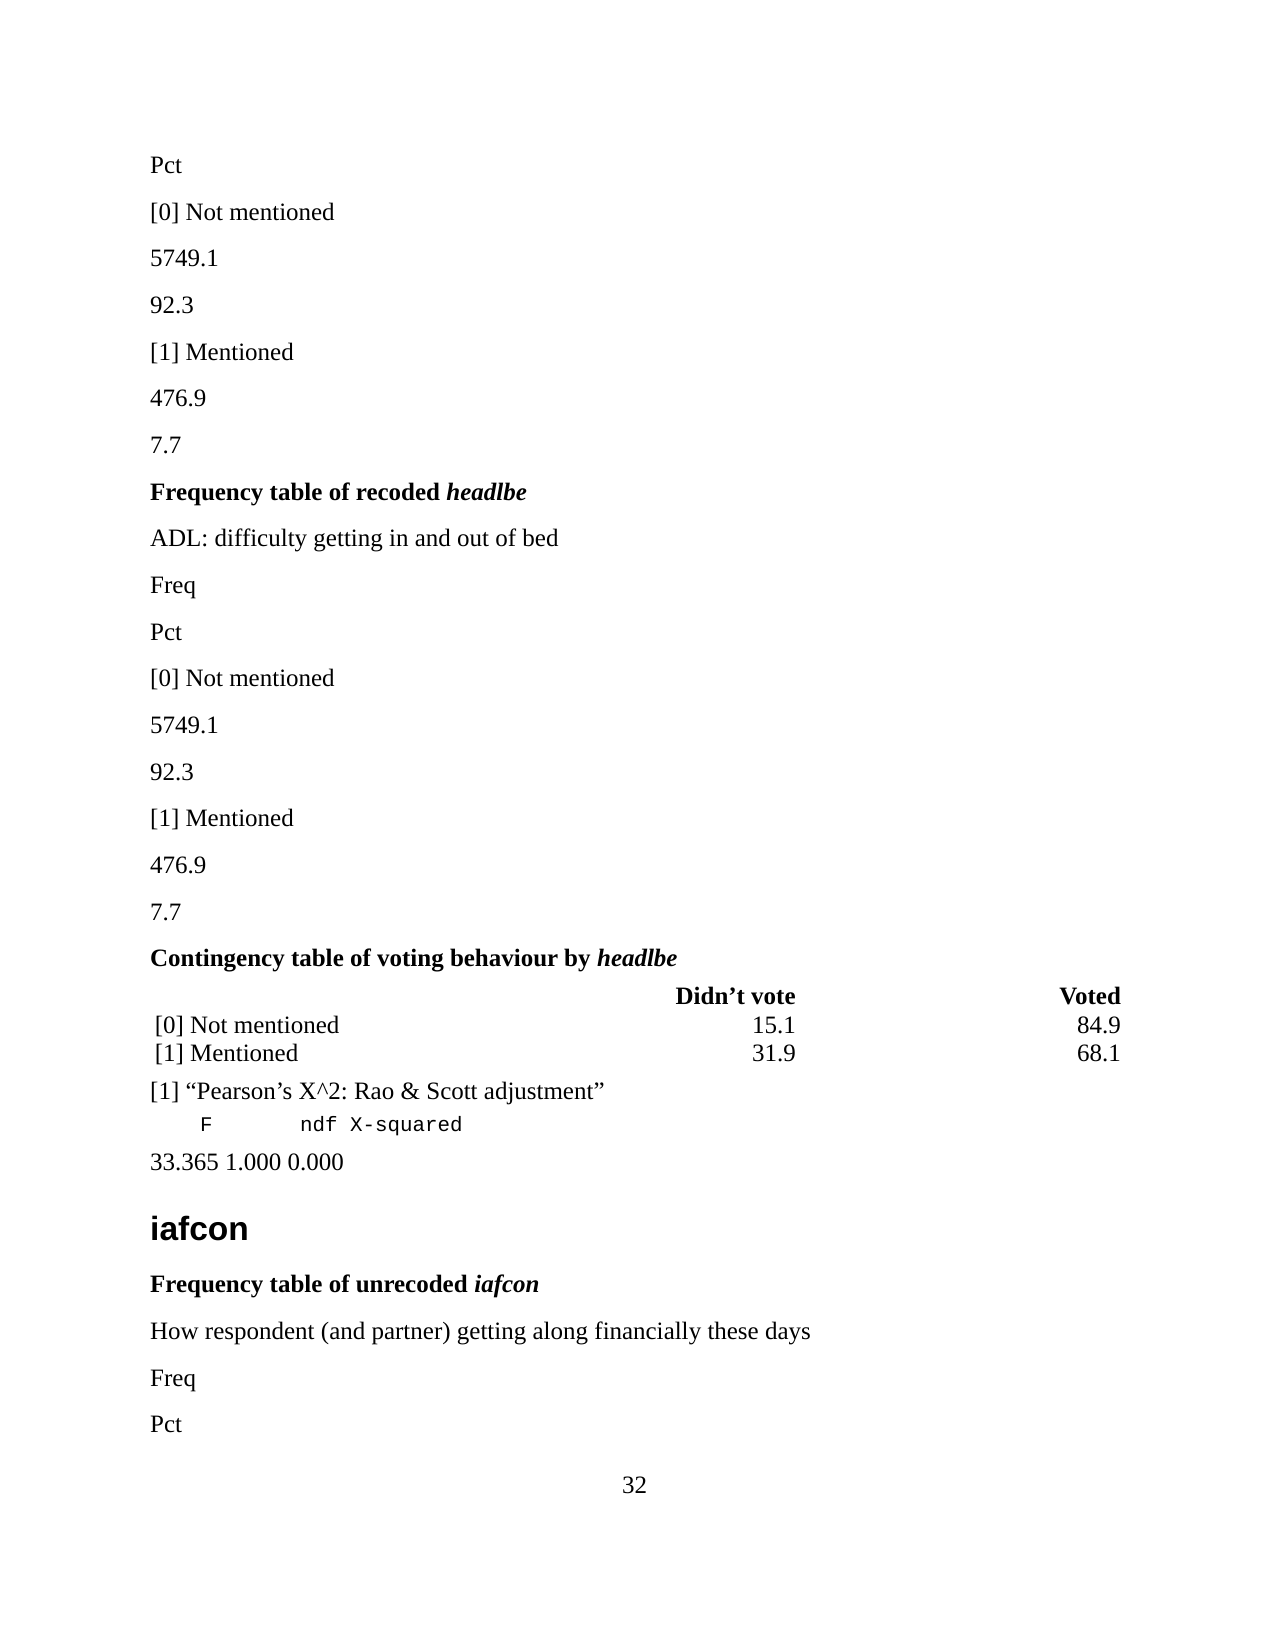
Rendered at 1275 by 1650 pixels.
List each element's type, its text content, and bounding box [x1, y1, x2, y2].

table_header Voted [800, 981, 1125, 1010]
text 33.365 1.000 0.000 [150, 1147, 1125, 1175]
text Pct [150, 150, 1125, 179]
text Frequency table of unrecoded iafcon [150, 1269, 1125, 1298]
table_cell 31.9 [475, 1039, 800, 1067]
text [0] Not mentioned [150, 663, 1125, 692]
text Pct [150, 1409, 1125, 1438]
table_cell 68.1 [800, 1039, 1125, 1067]
text 476.9 [150, 383, 1125, 412]
text Freq [150, 1363, 1125, 1391]
table_header [150, 981, 475, 1010]
text F ndf X-squared [150, 1114, 1125, 1138]
text [1] “Pearson’s X^2: Rao & Scott adjustment” [150, 1076, 1125, 1105]
text Pct [150, 617, 1125, 645]
text 7.7 [150, 897, 1125, 925]
text [1] Mentioned [150, 803, 1125, 832]
text 5749.1 [150, 710, 1125, 739]
text ADL: difficulty getting in and out of bed [150, 523, 1125, 552]
text 92.3 [150, 757, 1125, 785]
subtitle iafcon [150, 1209, 1125, 1248]
table_cell [1] Mentioned [150, 1039, 475, 1067]
text 476.9 [150, 850, 1125, 879]
table_cell 15.1 [475, 1010, 800, 1038]
table_header Didn’t vote [475, 981, 800, 1010]
text Contingency table of voting behaviour by headlbe [150, 943, 1125, 972]
table_cell 84.9 [800, 1010, 1125, 1038]
text Frequency table of recoded headlbe [150, 477, 1125, 505]
text 5749.1 [150, 243, 1125, 272]
text [1] Mentioned [150, 337, 1125, 365]
text 7.7 [150, 430, 1125, 459]
text Freq [150, 570, 1125, 599]
text [0] Not mentioned [150, 197, 1125, 225]
text How respondent (and partner) getting along financially these days [150, 1316, 1125, 1345]
text 92.3 [150, 290, 1125, 319]
table_cell [0] Not mentioned [150, 1010, 475, 1038]
